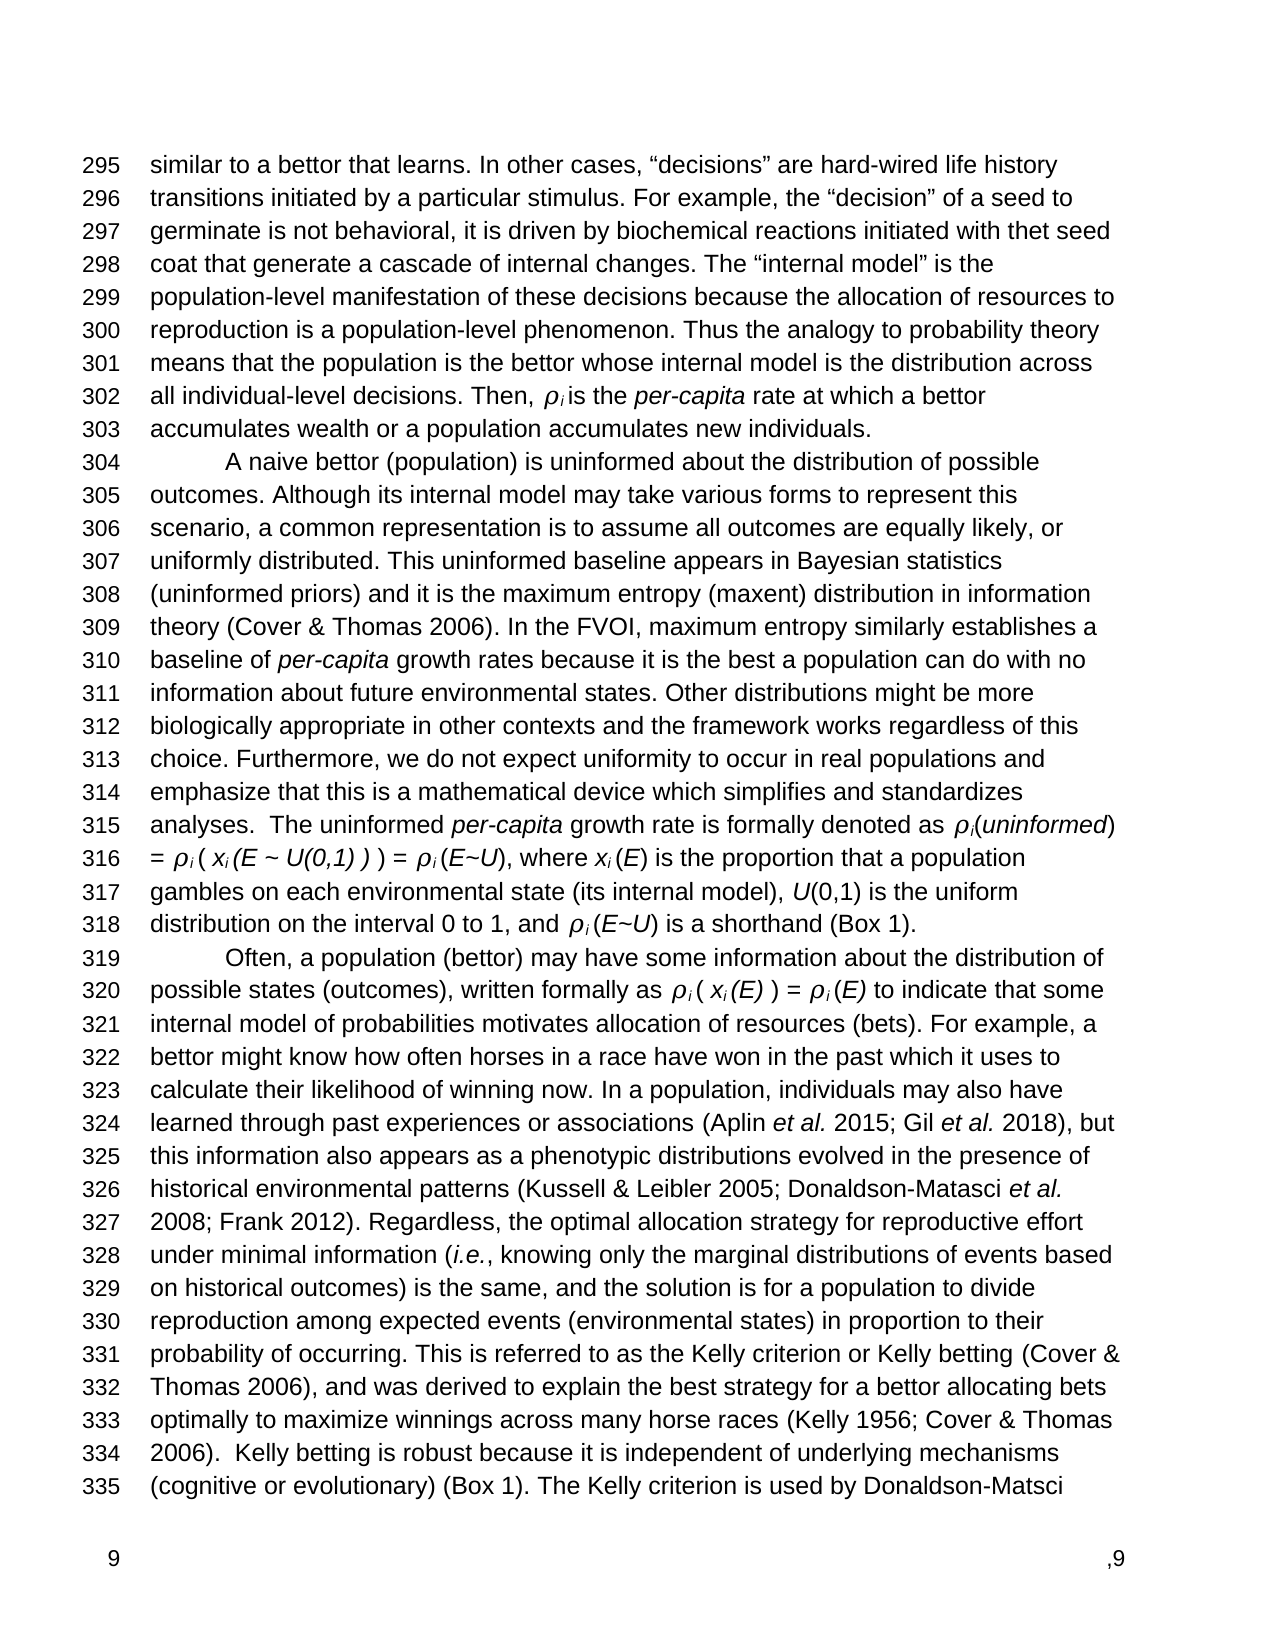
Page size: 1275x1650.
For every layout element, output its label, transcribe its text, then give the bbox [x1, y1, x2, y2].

text A naive bettor (population) is uninformed about the distribution of possible outcomes. Although its internal model may take various forms to represent this scenario, a common representation is to assume all outcomes are equally likely, or uniformly distributed. This uninformed baseline appears in Bayesian statistics (uninformed priors) and it is the maximum entropy (maxent) distribution in information theory (Cover & Thomas 2006). In the FVOI, maximum entropy similarly establishes a baseline of per-capita growth rates because it is the best a population can do with no information about future environmental states. Other distributions might be more biologically appropriate in other contexts and the framework works regardless of this choice. Furthermore, we do not expect uniformity to occur in real populations and emphasize that this is a mathematical device which simplifies and standardizes analyses. The uninformed per-capita growth rate is formally denoted as 𝜌i(uninformed) = 𝜌i ( xi (E ~ U(0,1) ) ) = 𝜌i (E~U), where xi (E) is the proportion that a population gambles on each environmental state (its internal model), U(0,1) is the uniform distribution on the interval 0 to 1, and 𝜌i (E~U) is a shorthand (Box 1). [150, 447, 1125, 938]
text Often, a population (bettor) may have some information about the distribution of possible states (outcomes), written formally as 𝜌i ( xi (E) ) = 𝜌i (E) to indicate that some internal model of probabilities motivates allocation of resources (bets). For example, a bettor might know how often horses in a race have won in the past which it uses to calculate their likelihood of winning now. In a population, individuals may also have learned through past experiences or associations (Aplin et al. 2015; Gil et al. 2018), but this information also appears as a phenotypic distributions evolved in the presence of historical environmental patterns (Kussell & Leibler 2005; Donaldson-Matasci et al. 2008; Frank 2012). Regardless, the optimal allocation strategy for reproductive effort under minimal information (i.e., knowing only the marginal distributions of events based on historical outcomes) is the same, and the solution is for a population to divide reproduction among expected events (environmental states) in proportion to their probability of occurring. This is referred to as the Kelly criterion or Kelly betting (Cover & Thomas 2006), and was derived to explain the best strategy for a bettor allocating bets optimally to maximize winnings across many horse races (Kelly 1956; Cover & Thomas 2006). Kelly betting is robust because it is independent of underlying mechanisms (cognitive or evolutionary) (Box 1). The Kelly criterion is used by Donaldson-Matsci [150, 942, 1125, 1499]
text similar to a bettor that learns. In other cases, “decisions” are hard-wired life history transitions initiated by a particular stimulus. For example, the “decision” of a seed to germinate is not behavioral, it is driven by biochemical reactions initiated with thet seed coat that generate a cascade of internal changes. The “internal model” is the population-level manifestation of these decisions because the allocation of resources to reproduction is a population-level phenomenon. Thus the analogy to probability theory means that the population is the bettor whose internal model is the distribution across all individual-level decisions. Then, 𝜌i is the per-capita rate at which a bettor accumulates wealth or a population accumulates new individuals. [150, 150, 1125, 443]
